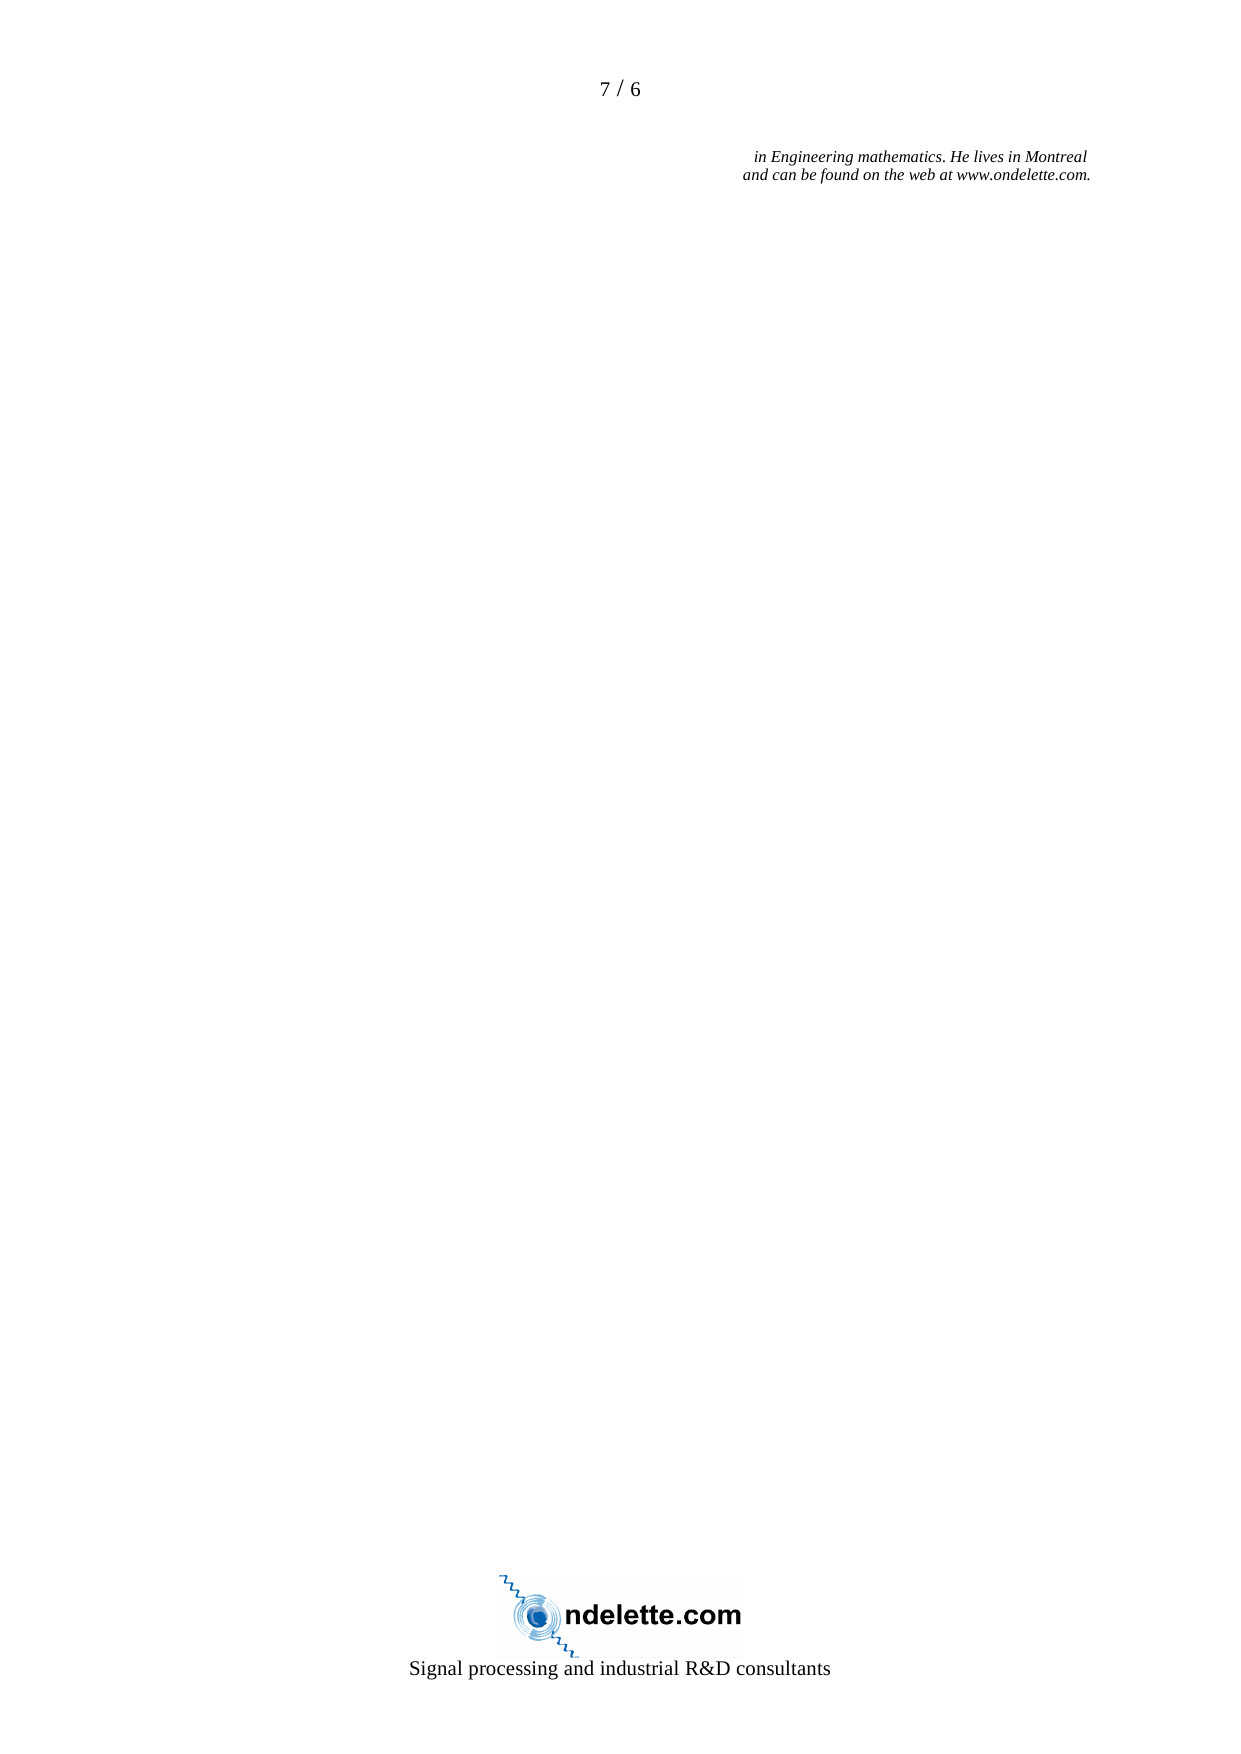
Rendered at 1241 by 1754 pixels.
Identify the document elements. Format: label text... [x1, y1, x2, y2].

text and can be found on the web at www.ondelette.com. [148, 166, 1093, 184]
text in Engineering mathematics. He lives in Montreal [148, 148, 1093, 166]
